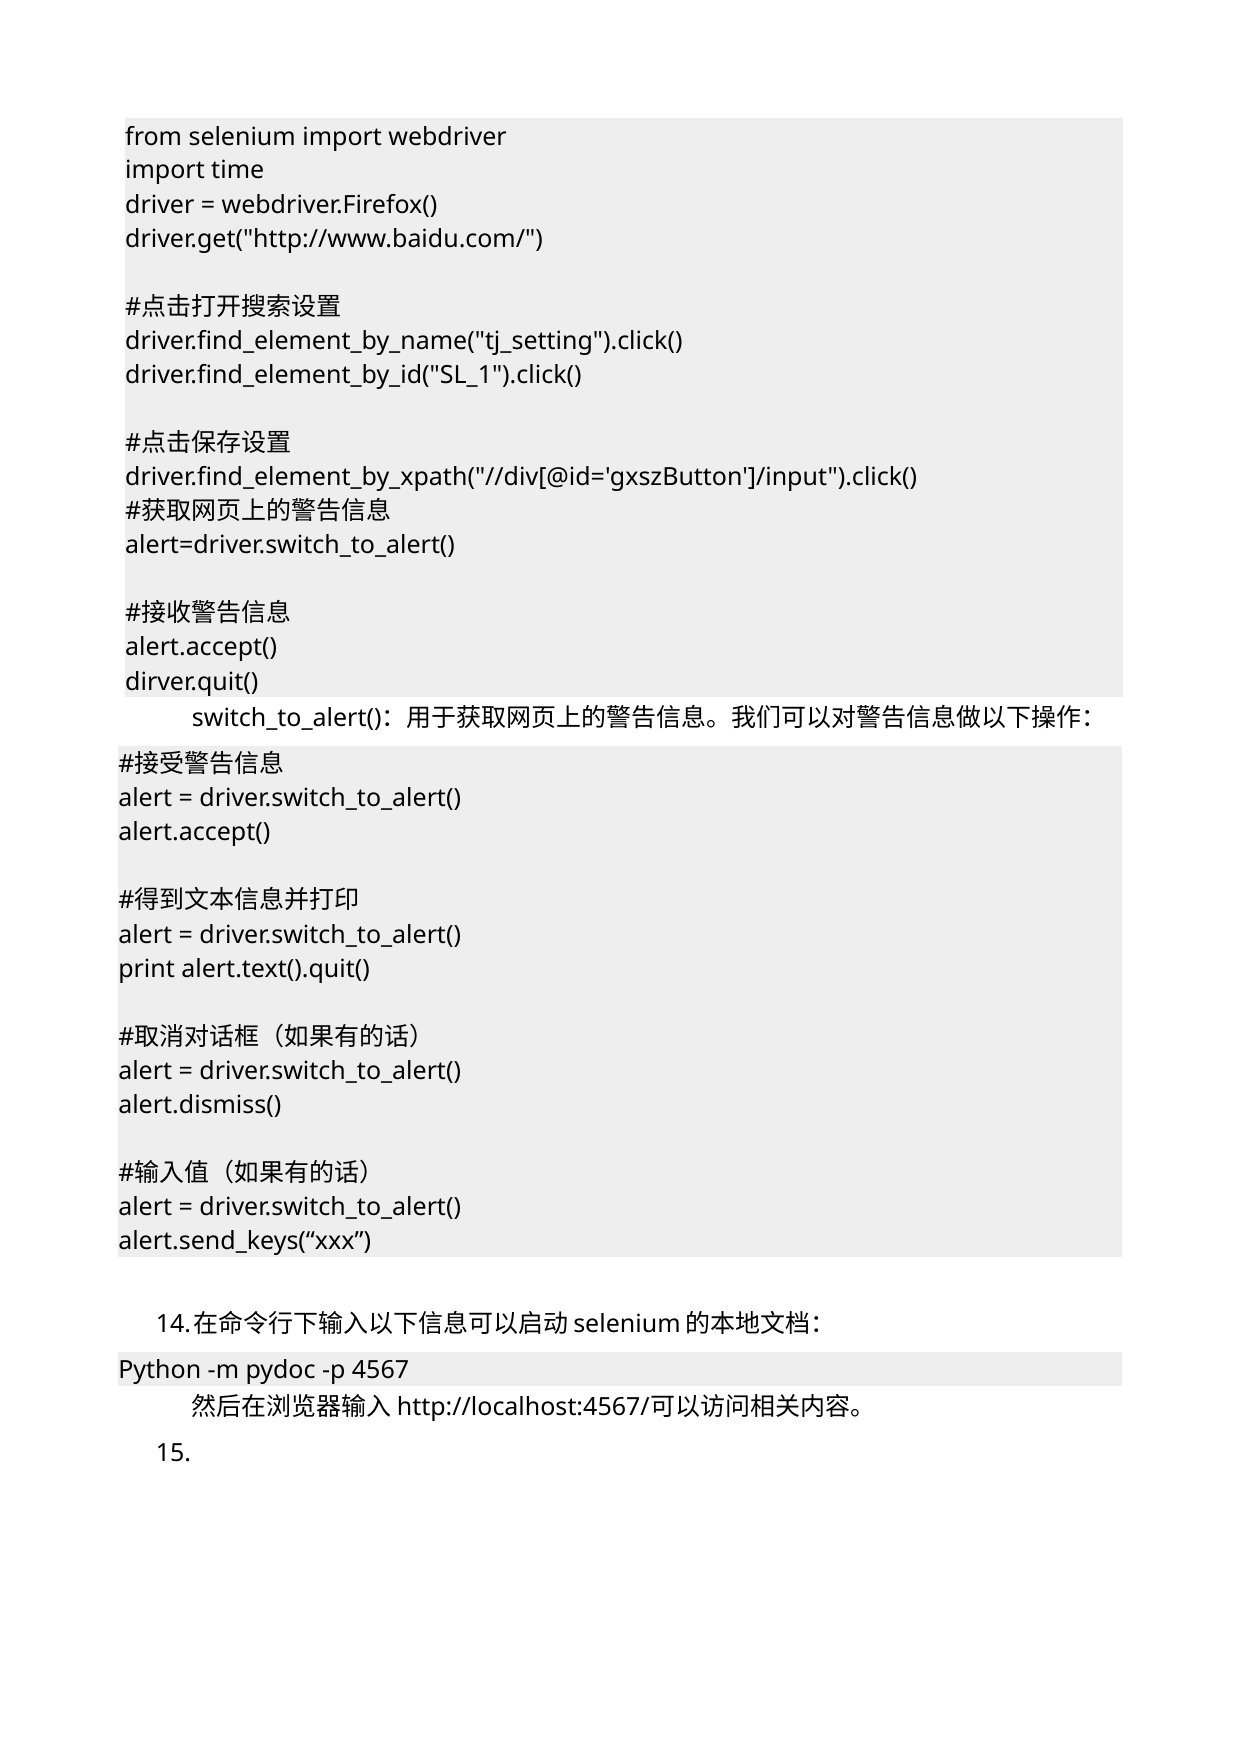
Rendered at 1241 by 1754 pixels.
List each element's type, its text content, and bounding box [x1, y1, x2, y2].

table_header Python -m pydoc -p 4567 [118, 1352, 1122, 1386]
text 然后在浏览器输入http://localhost:4567/可以访问相关内容。 [118, 1386, 1122, 1422]
list 在命令行下输入以下信息可以启动selenium的本地文档： [156, 1303, 1122, 1340]
table_header #接受警告信息 alert = driver.switch_to_alert() alert.accept() #得到文本信息并打印 alert = driver.switch_to_alert() print alert.text().quit() #取消对话框（如果有的话） alert = driver.switch_to_alert() alert.dismiss() #输入值（如果有的话） alert = driver.switch_to_alert() alert.send_keys(“xxx”) [118, 746, 1122, 1257]
text switch_to_alert()：用于获取网页上的警告信息。我们可以对警告信息做以下操作： [118, 697, 1122, 733]
table_header from selenium import webdriver import time driver = webdriver.Firefox() driver.get("http://www.baidu.com/") #点击打开搜索设置 driver.find_element_by_name("tj_setting").click() driver.find_element_by_id("SL_1").click() #点击保存设置 driver.find_element_by_xpath("//div[@id='gxszButton']/input").click() #获取网页上的警告信息 alert=driver.switch_to_alert() #接收警告信息 alert.accept() dirver.quit() [125, 118, 1123, 697]
